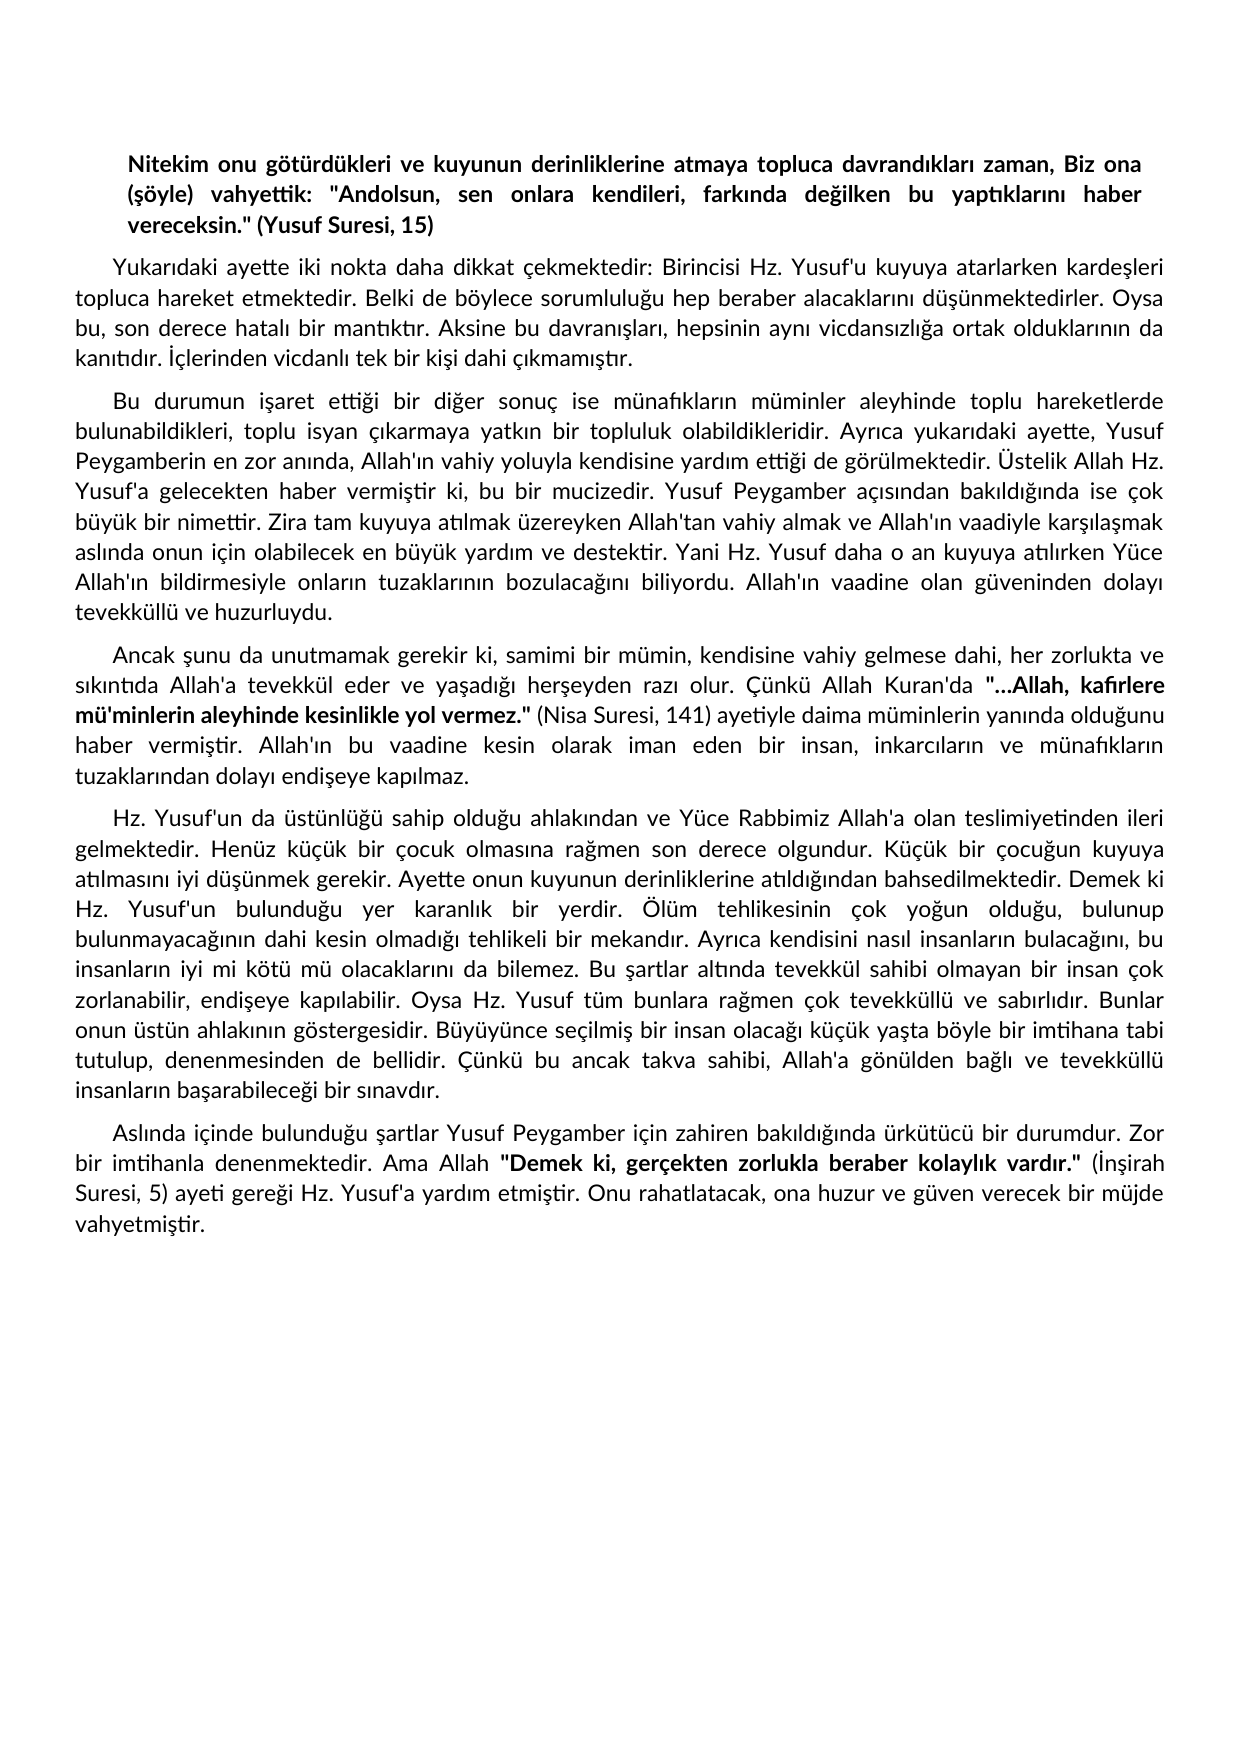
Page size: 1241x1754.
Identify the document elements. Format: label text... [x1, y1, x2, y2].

text Aslında içinde bulunduğu şartlar Yusuf Peygamber için zahiren bakıldığında ürkütücü bir durumdur. Zor bir imtihanla denenmektedir. Ama Allah "Demek ki, gerçekten zorlukla beraber kolaylık vardır." (İnşirah Suresi, 5) ayeti gereği Hz. Yusuf'a yardım etmiştir. Onu rahatlatacak, ona huzur ve güven verecek bir müjde vahyetmiştir. [75, 1119, 1165, 1237]
text Nitekim onu götürdükleri ve kuyunun derinliklerine atmaya topluca davrandıkları zaman, Biz ona (şöyle) vahyettik: "Andolsun, sen onlara kendileri, farkında değilken bu yaptıklarını haber vereceksin." (Yusuf Suresi, 15) [127, 150, 1143, 238]
text Hz. Yusuf'un da üstünlüğü sahip olduğu ahlakından ve Yüce Rabbimiz Allah'a olan teslimiyetinden ileri gelmektedir. Henüz küçük bir çocuk olmasına rağmen son derece olgundur. Küçük bir çocuğun kuyuya atılmasını iyi düşünmek gerekir. Ayette onun kuyunun derinliklerine atıldığından bahsedilmektedir. Demek ki Hz. Yusuf'un bulunduğu yer karanlık bir yerdir. Ölüm tehlikesinin çok yoğun olduğu, bulunup bulunmayacağının dahi kesin olmadığı tehlikeli bir mekandır. Ayrıca kendisini nasıl insanların bulacağını, bu insanların iyi mi kötü mü olacaklarını da bilemez. Bu şartlar altında tevekkül sahibi olmayan bir insan çok zorlanabilir, endişeye kapılabilir. Oysa Hz. Yusuf tüm bunlara rağmen çok tevekküllü ve sabırlıdır. Bunlar onun üstün ahlakının göstergesidir. Büyüyünce seçilmiş bir insan olacağı küçük yaşta böyle bir imtihana tabi tutulup, denenmesinden de bellidir. Çünkü bu ancak takva sahibi, Allah'a gönülden bağlı ve tevekküllü insanların başarabileceği bir sınavdır. [75, 804, 1165, 1103]
text Bu durumun işaret ettiği bir diğer sonuç ise münafıkların müminler aleyhinde toplu hareketlerde bulunabildikleri, toplu isyan çıkarmaya yatkın bir topluluk olabildikleridir. Ayrıca yukarıdaki ayette, Yusuf Peygamberin en zor anında, Allah'ın vahiy yoluyla kendisine yardım ettiği de görülmektedir. Üstelik Allah Hz. Yusuf'a gelecekten haber vermiştir ki, bu bir mucizedir. Yusuf Peygamber açısından bakıldığında ise çok büyük bir nimettir. Zira tam kuyuya atılmak üzereyken Allah'tan vahiy almak ve Allah'ın vaadiyle karşılaşmak aslında onun için olabilecek en büyük yardım ve destektir. Yani Hz. Yusuf daha o an kuyuya atılırken Yüce Allah'ın bildirmesiyle onların tuzaklarının bozulacağını biliyordu. Allah'ın vaadine olan güveninden dolayı tevekküllü ve huzurluydu. [75, 386, 1165, 625]
text Ancak şunu da unutmamak gerekir ki, samimi bir mümin, kendisine vahiy gelmese dahi, her zorlukta ve sıkıntıda Allah'a tevekkül eder ve yaşadığı herşeyden razı olur. Çünkü Allah Kuran'da "…Allah, kafirlere mü'minlerin aleyhinde kesinlikle yol vermez." (Nisa Suresi, 141) ayetiyle daima müminlerin yanında olduğunu haber vermiştir. Allah'ın bu vaadine kesin olarak iman eden bir insan, inkarcıların ve münafıkların tuzaklarından dolayı endişeye kapılmaz. [75, 641, 1165, 789]
text Yukarıdaki ayette iki nokta daha dikkat çekmektedir: Birincisi Hz. Yusuf'u kuyuya atarlarken kardeşleri topluca hareket etmektedir. Belki de böylece sorumluluğu hep beraber alacaklarını düşünmektedirler. Oysa bu, son derece hatalı bir mantıktır. Aksine bu davranışları, hepsinin aynı vicdansızlığa ortak olduklarının da kanıtıdır. İçlerinden vicdanlı tek bir kişi dahi çıkmamıştır. [75, 253, 1165, 371]
